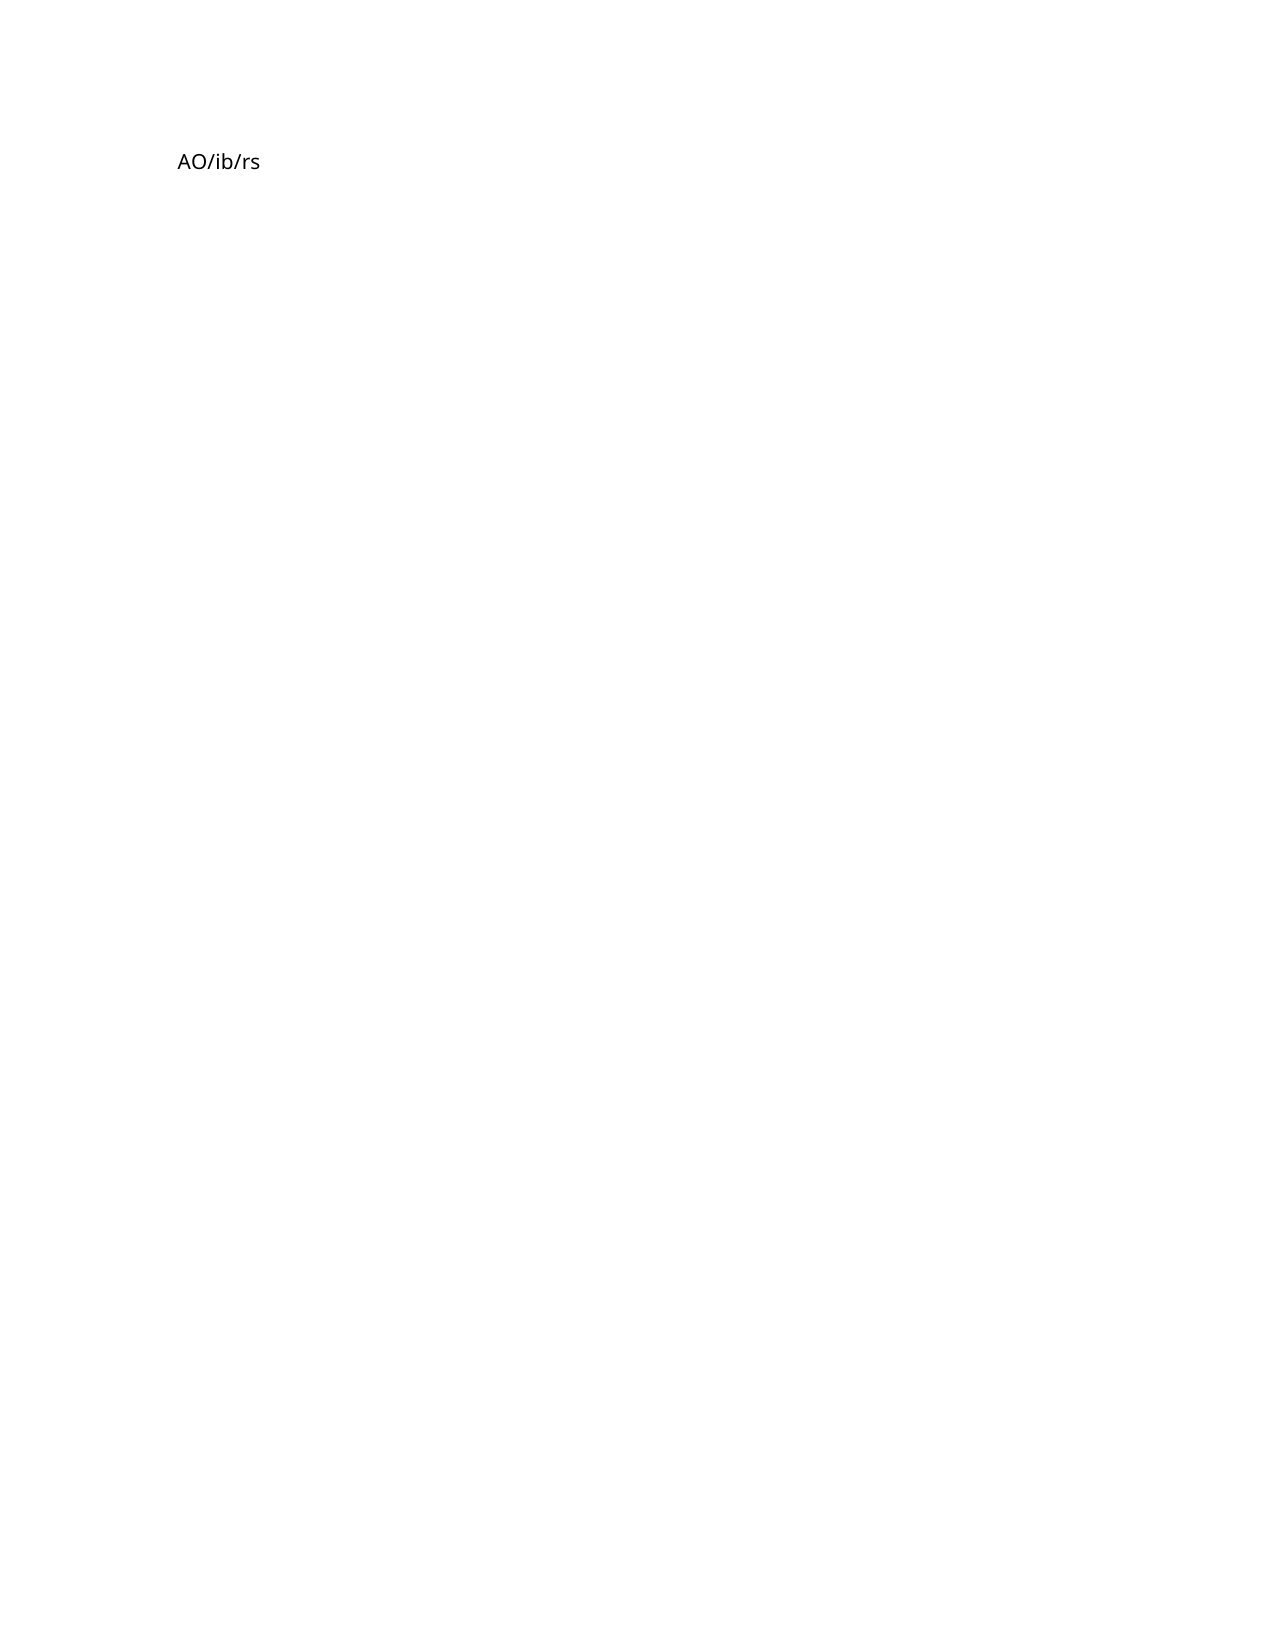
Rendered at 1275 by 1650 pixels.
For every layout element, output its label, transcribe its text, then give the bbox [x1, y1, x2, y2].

text AO/ib/rs [177, 147, 1098, 175]
